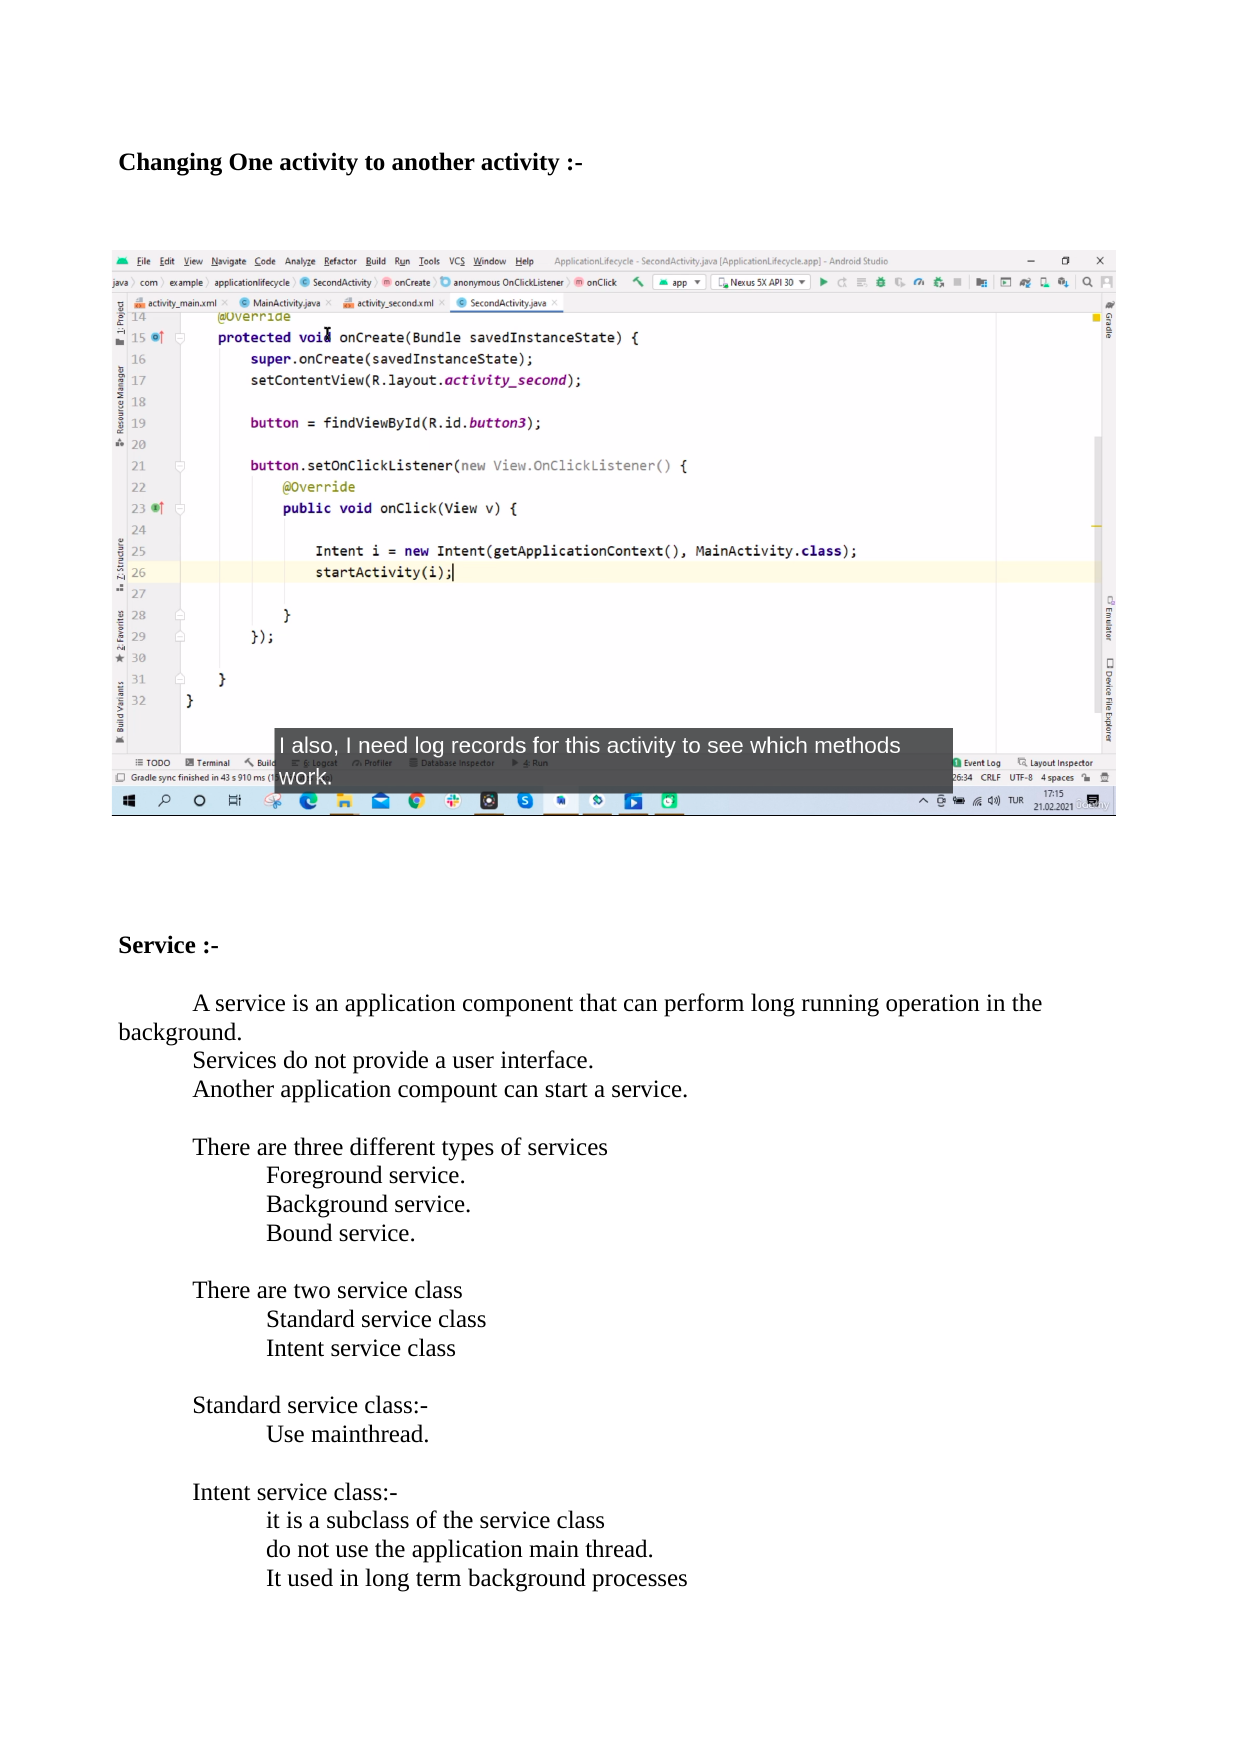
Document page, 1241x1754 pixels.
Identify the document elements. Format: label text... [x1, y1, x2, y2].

text do not use the application main thread. [118, 1534, 1122, 1563]
text Changing One activity to another activity :- [118, 147, 1122, 176]
text Use mainthread. [118, 1419, 1122, 1448]
picture [111, 250, 1116, 816]
text Another application compount can start a service. [118, 1074, 1122, 1103]
text Standard service class [118, 1304, 1122, 1333]
text Standard service class:- [118, 1390, 1122, 1419]
text Intent service class [118, 1333, 1122, 1362]
text Intent service class:- [118, 1477, 1122, 1505]
text it is a subclass of the service class [118, 1505, 1122, 1534]
text Services do not provide a user interface. [118, 1045, 1122, 1074]
text A service is an application component that can perform long running operation in the background. [118, 988, 1122, 1045]
text Service :- [118, 930, 1122, 959]
text Bound service. [118, 1218, 1122, 1247]
text There are two service class [118, 1275, 1122, 1304]
text It used in long term background processes [118, 1563, 1122, 1592]
text Foreground service. [118, 1160, 1122, 1189]
text Background service. [118, 1189, 1122, 1218]
text There are three different types of services [118, 1132, 1122, 1160]
